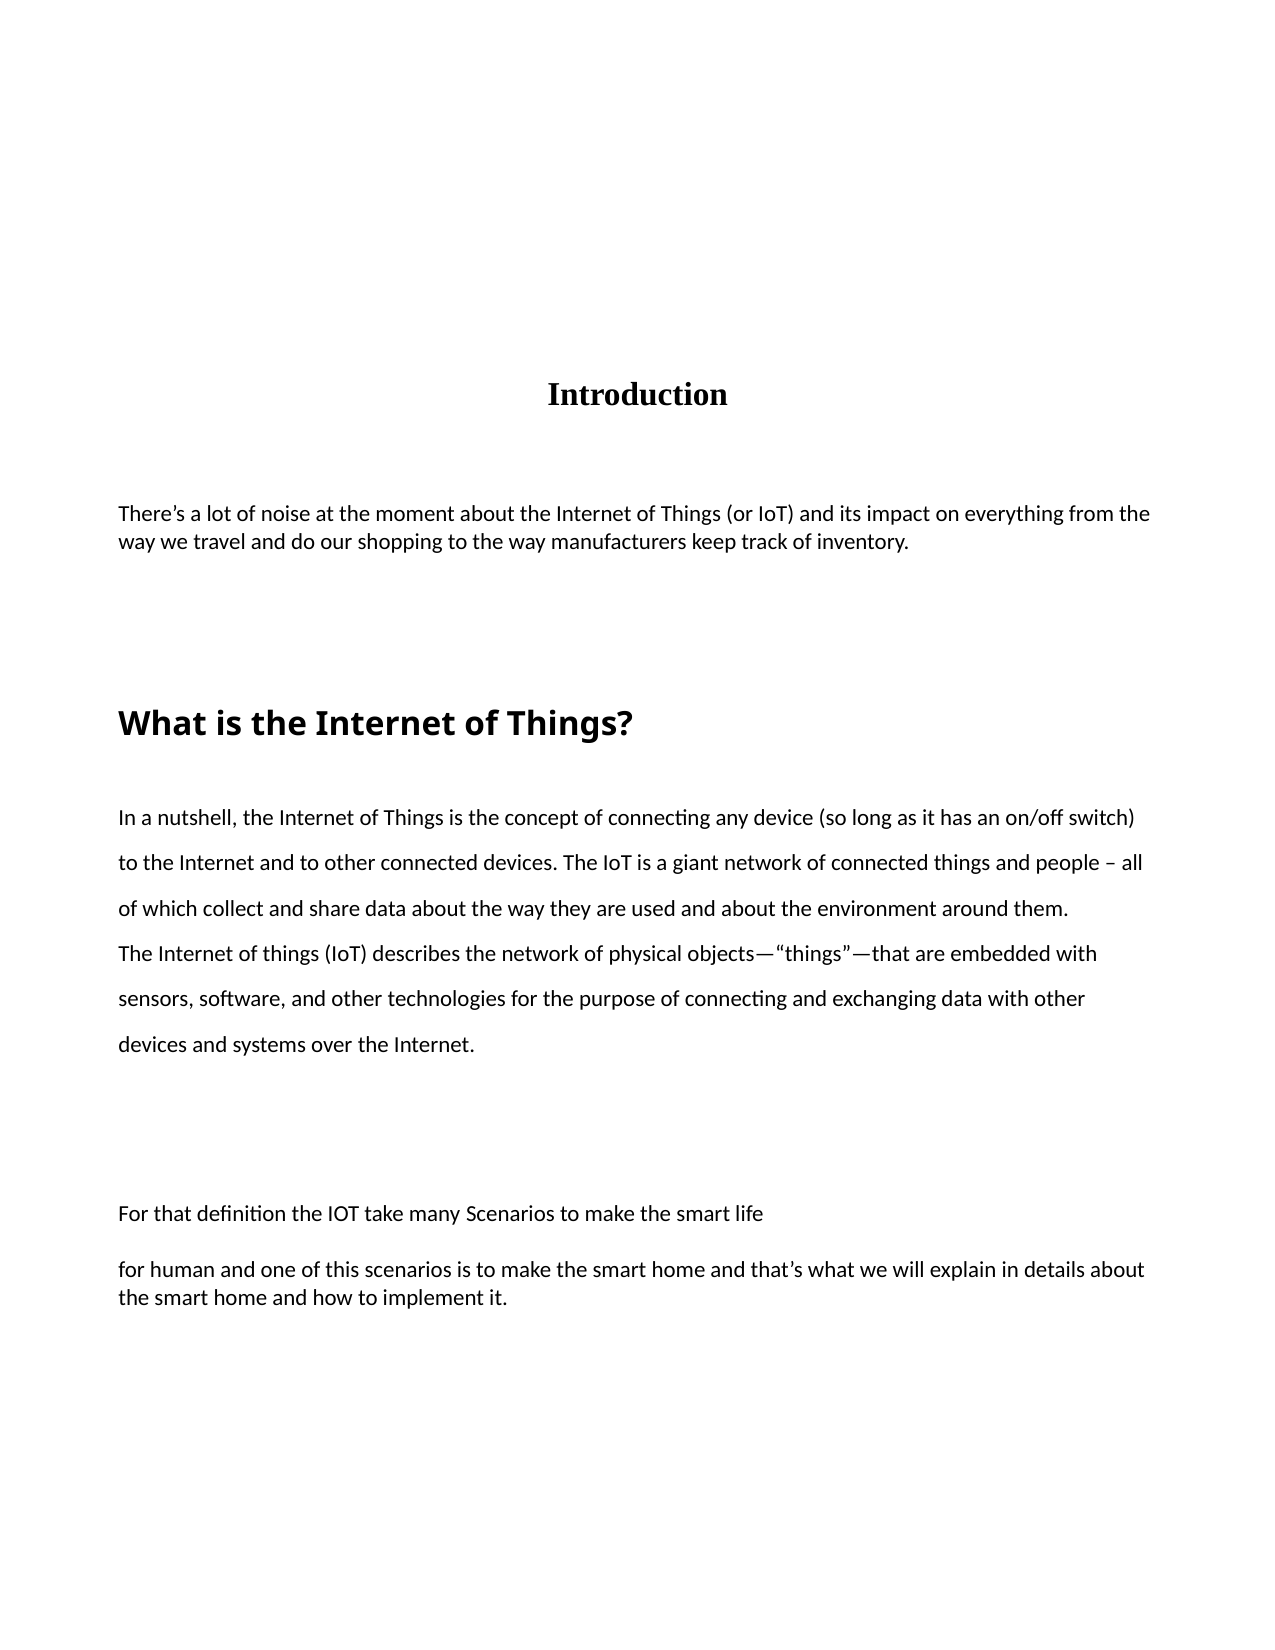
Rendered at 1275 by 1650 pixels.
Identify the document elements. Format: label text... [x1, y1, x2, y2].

text Introduction [118, 374, 1157, 413]
text There’s a lot of noise at the moment about the Internet of Things (or IoT) and its impact on everything from the way we travel and do our shopping to the way manufacturers keep track of inventory. [118, 499, 1157, 555]
text For that definition the IOT take many Scenarios to make the smart life [118, 1199, 1157, 1227]
text The Internet of things (IoT) describes the network of physical objects—“things”—that are embedded with sensors, software, and other technologies for the purpose of connecting and exchanging data with other devices and systems over the Internet. [118, 939, 1157, 1058]
text for human and one of this scenarios is to make the smart home and that’s what we will explain in details about the smart home and how to implement it. [118, 1255, 1157, 1311]
subtitle What is the Internet of Things? [118, 700, 1157, 745]
text In a nutshell, the Internet of Things is the concept of connecting any device (so long as it has an on/off switch) to the Internet and to other connected devices. The IoT is a giant network of connected things and people – all of which collect and share data about the way they are used and about the environment around them. [118, 803, 1157, 922]
